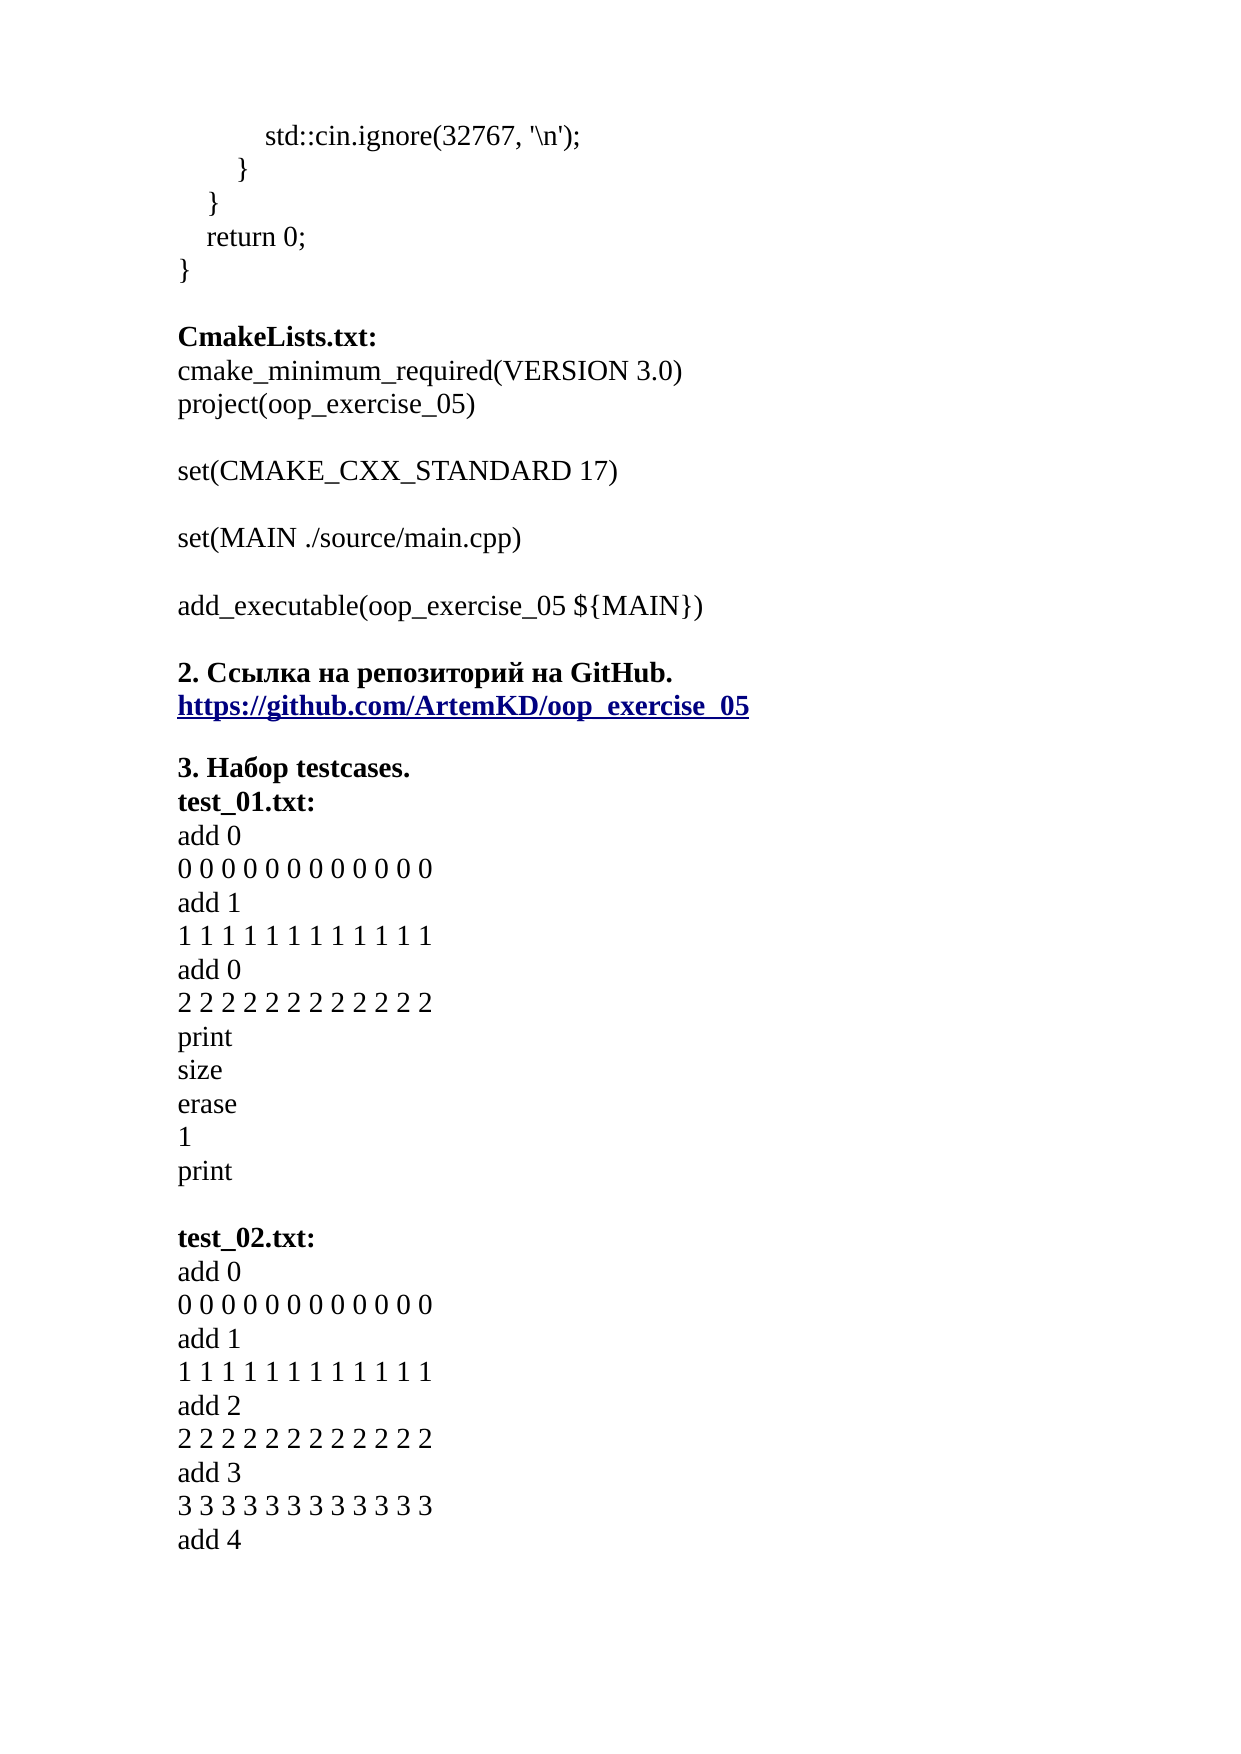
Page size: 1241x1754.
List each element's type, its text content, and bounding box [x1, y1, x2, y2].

text 0 0 0 0 0 0 0 0 0 0 0 0 [177, 1287, 1152, 1321]
text 2 2 2 2 2 2 2 2 2 2 2 2 [177, 985, 1152, 1019]
text set(MAIN ./source/main.cpp) [177, 521, 1152, 554]
text 2. Ссылка на репозиторий на GitHub. [177, 655, 1152, 688]
text erase [177, 1086, 1152, 1119]
text cmake_minimum_required(VERSION 3.0) [177, 353, 1152, 386]
text add 1 [177, 1321, 1152, 1354]
text CmakeLists.txt: [177, 319, 1152, 353]
text add 0 [177, 952, 1152, 985]
text 3. Набор testcases. [177, 751, 1152, 784]
text add 4 [177, 1522, 1152, 1556]
text 2 2 2 2 2 2 2 2 2 2 2 2 [177, 1421, 1152, 1455]
text add 2 [177, 1388, 1152, 1421]
text 1 [177, 1119, 1152, 1153]
text test_02.txt: [177, 1220, 1152, 1254]
text 1 1 1 1 1 1 1 1 1 1 1 1 [177, 918, 1152, 952]
text add 1 [177, 885, 1152, 918]
text add 0 [177, 818, 1152, 851]
text 0 0 0 0 0 0 0 0 0 0 0 0 [177, 851, 1152, 885]
text project(oop_exercise_05) [177, 386, 1152, 420]
text } [177, 185, 1152, 219]
text } [177, 252, 1152, 286]
text } [177, 152, 1152, 185]
text return 0; [177, 219, 1152, 252]
text print [177, 1153, 1152, 1187]
text 1 1 1 1 1 1 1 1 1 1 1 1 [177, 1354, 1152, 1388]
text print [177, 1019, 1152, 1052]
text size [177, 1052, 1152, 1086]
text set(CMAKE_CXX_STANDARD 17) [177, 453, 1152, 487]
text add 0 [177, 1254, 1152, 1287]
text https://github.com/ArtemKD/oop_exercise_05 [177, 688, 1152, 722]
text test_01.txt: [177, 784, 1152, 818]
text std::cin.ignore(32767, '\n'); [177, 118, 1152, 152]
text add_executable(oop_exercise_05 ${MAIN}) [177, 588, 1152, 621]
text add 3 [177, 1455, 1152, 1488]
text 3 3 3 3 3 3 3 3 3 3 3 3 [177, 1488, 1152, 1522]
